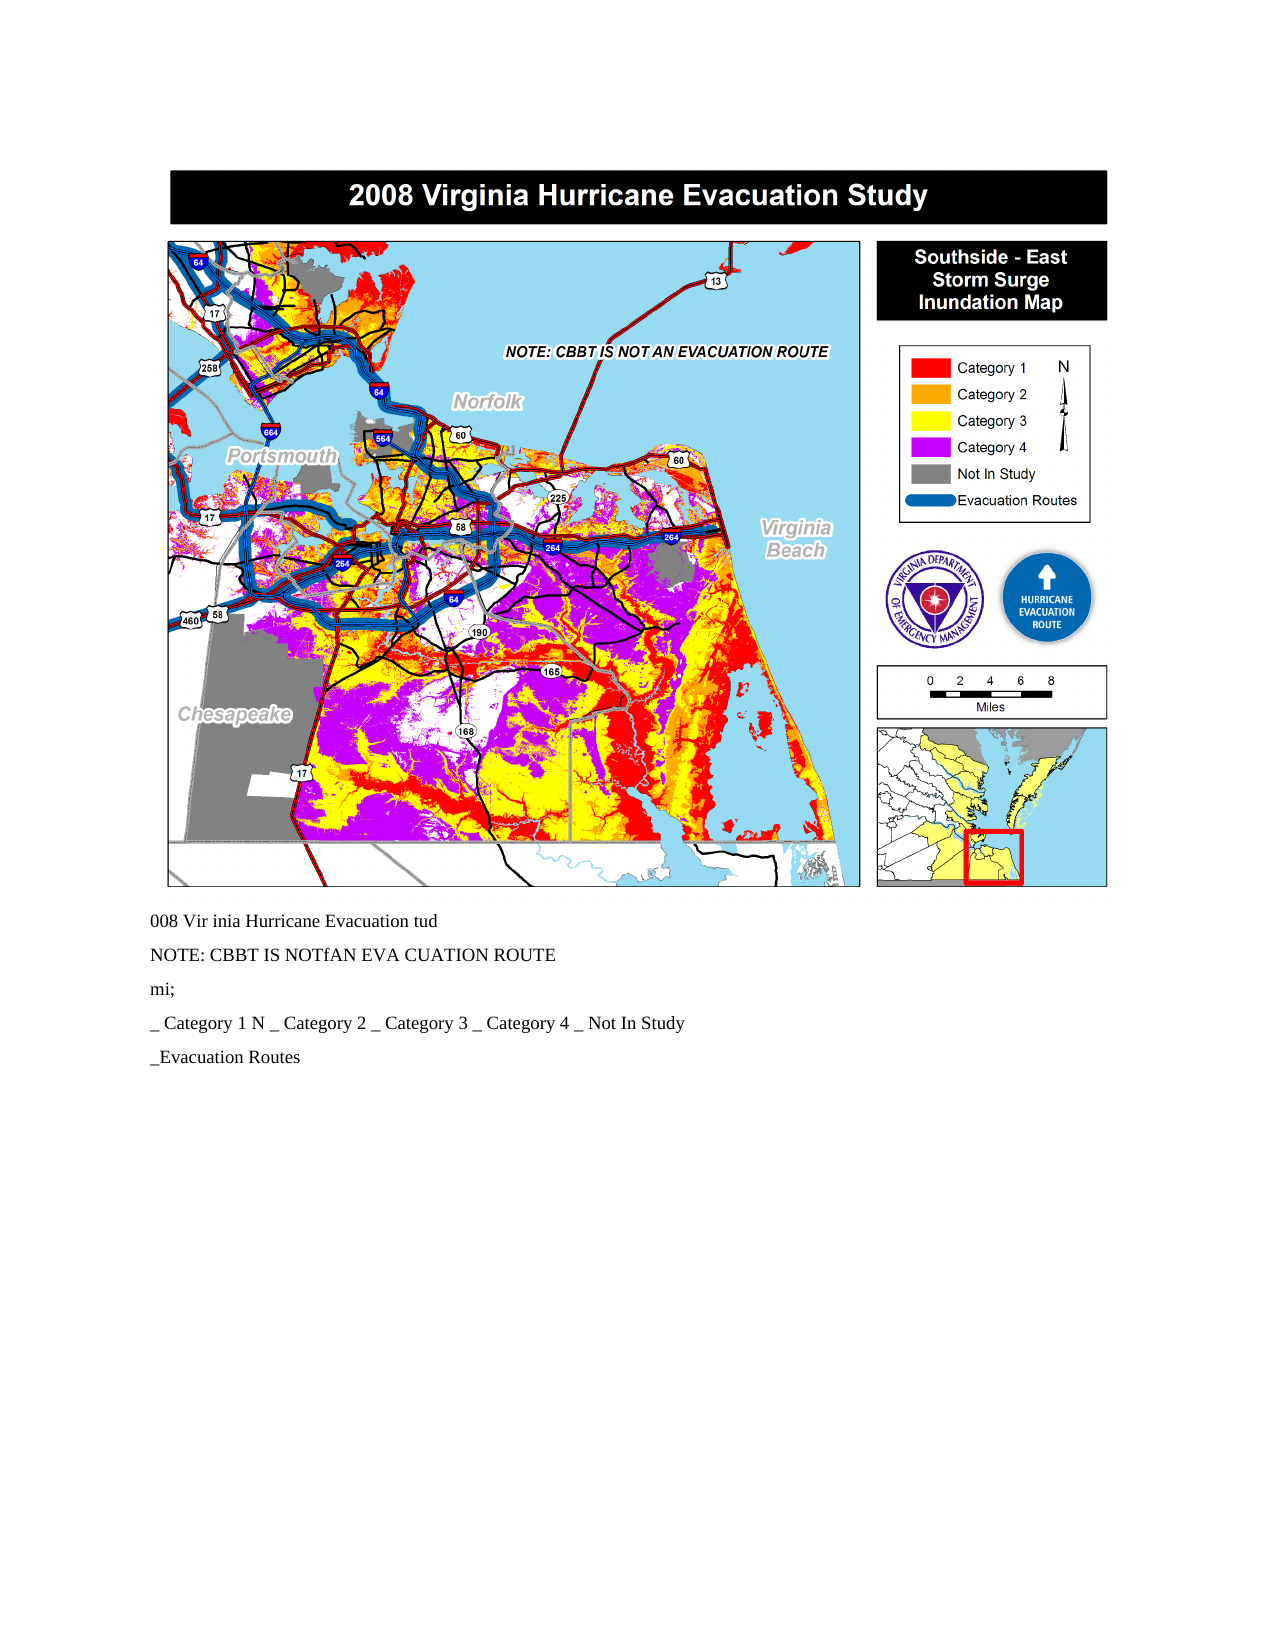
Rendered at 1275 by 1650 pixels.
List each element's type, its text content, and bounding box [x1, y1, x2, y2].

text 008 Vir inia Hurricane Evacuation tud [150, 910, 1125, 931]
picture [153, 153, 1124, 904]
text NOTE: CBBT IS NOTfAN EVA CUATION ROUTE [150, 944, 1125, 965]
text _Evacuation Routes [150, 1047, 1125, 1068]
text _ Category 1 N _ Category 2 _ Category 3 _ Category 4 _ Not In Study [150, 1013, 1125, 1033]
text mi; [150, 979, 1125, 999]
